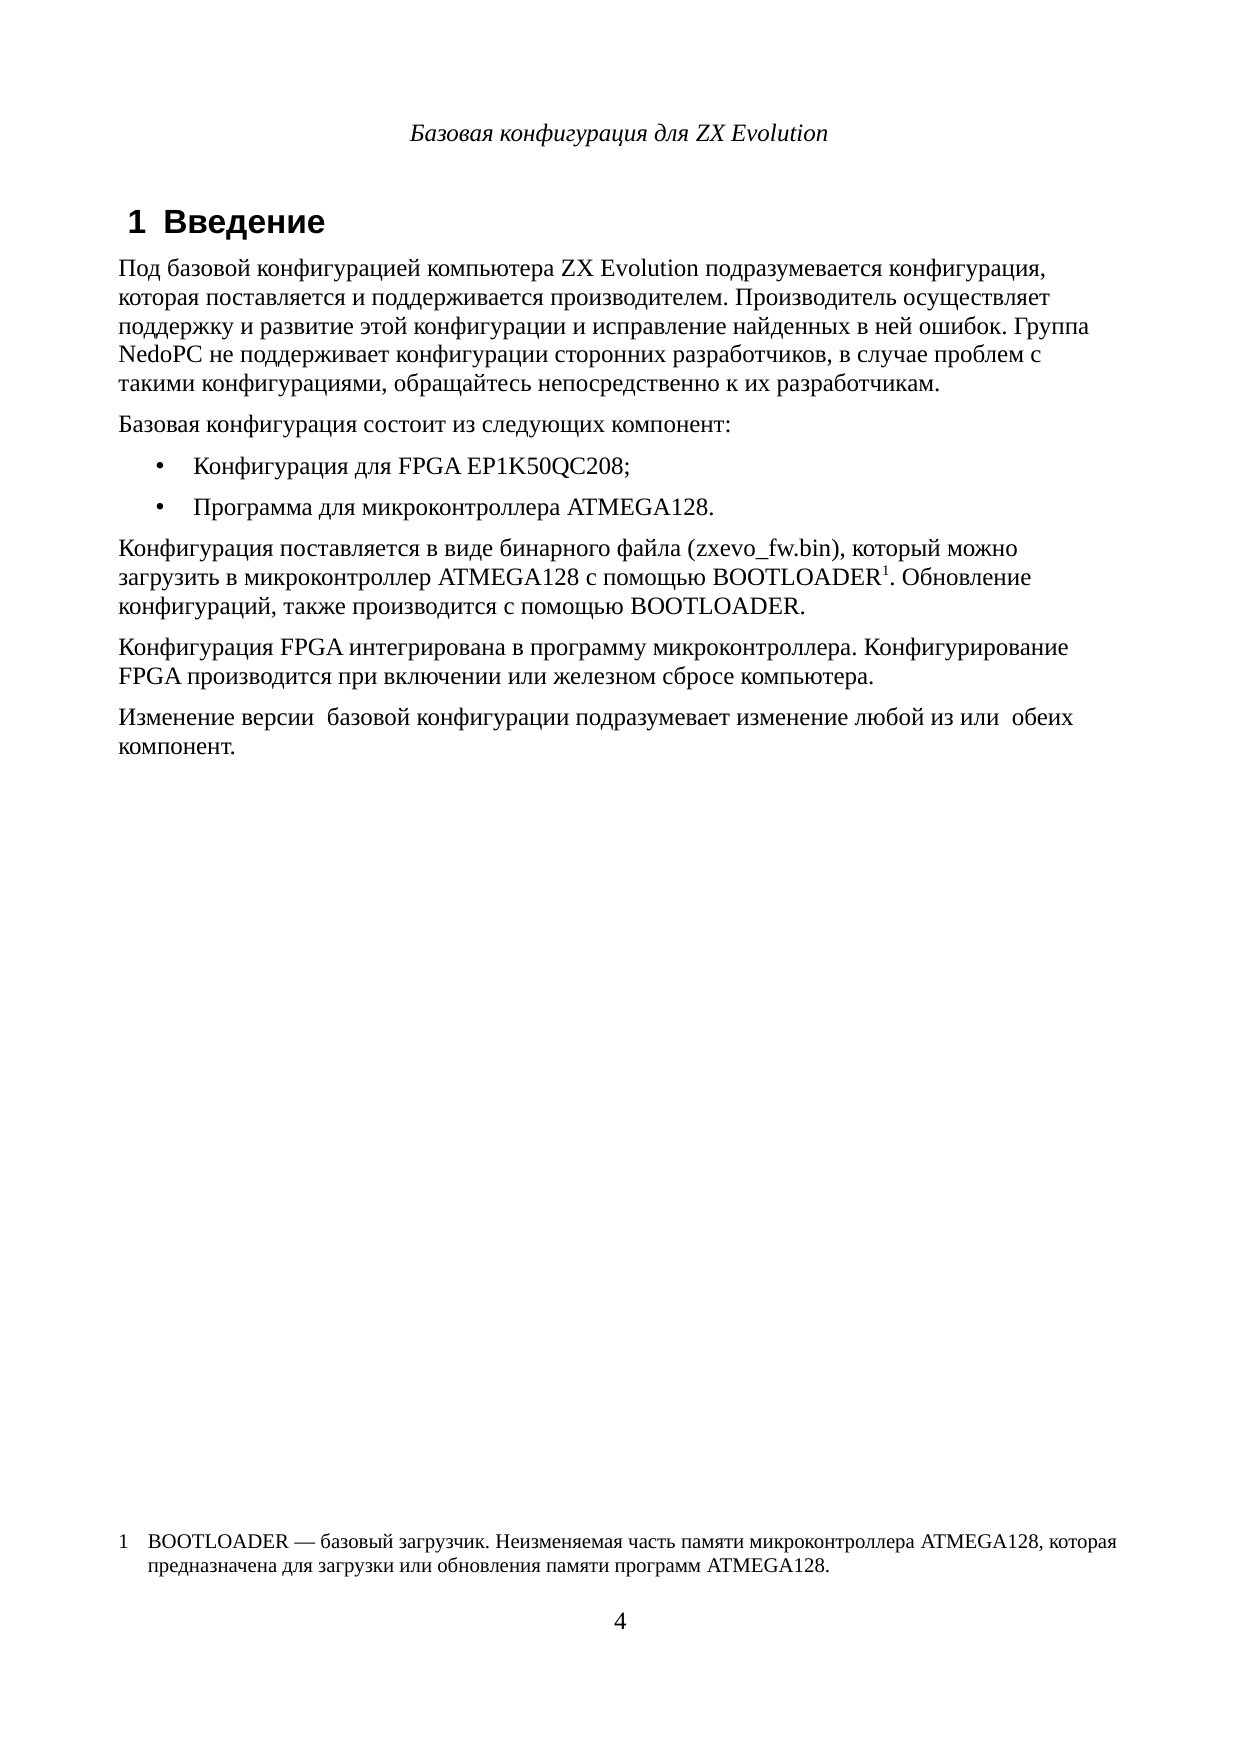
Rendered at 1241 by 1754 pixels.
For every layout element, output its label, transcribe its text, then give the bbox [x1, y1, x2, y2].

text Базовая конфигурация состоит из следующих компонент: [118, 409, 1122, 438]
list Конфигурация для FPGA EP1K50QC208; [156, 451, 1122, 479]
text Изменение версии базовой конфигурации подразумевает изменение любой из или обеих компонент. [118, 702, 1122, 759]
text BOOTLOADER — базовый загрузчик. Неизменяемая часть памяти микроконтроллера ATMEGA128, которая предназначена для загрузки или обновления памяти программ ATMEGA128. [118, 1529, 1122, 1577]
text Конфигурация поставляется в виде бинарного файла (zxevo_fw.bin), который можно загрузить в микроконтроллер ATMEGA128 с помощью BOOTLOADER. Обновление конфигураций, также производится с помощью BOOTLOADER. [118, 533, 1122, 619]
subtitle Введение [118, 202, 1122, 241]
list Программа для микроконтроллера ATMEGA128. [156, 492, 1122, 521]
text Конфигурация FPGA интегрирована в программу микроконтроллера. Конфигурирование FPGA производится при включении или железном сбросе компьютера. [118, 632, 1122, 689]
text Под базовой конфигурацией компьютера ZX Evolution подразумевается конфигурация, которая поставляется и поддерживается производителем. Производитель осуществляет поддержку и развитие этой конфигурации и исправление найденных в ней ошибок. Группа NedoPC не поддерживает конфигурации сторонних разработчиков, в случае проблем с такими конфигурациями, обращайтесь непосредственно к их разработчикам. [118, 253, 1122, 397]
